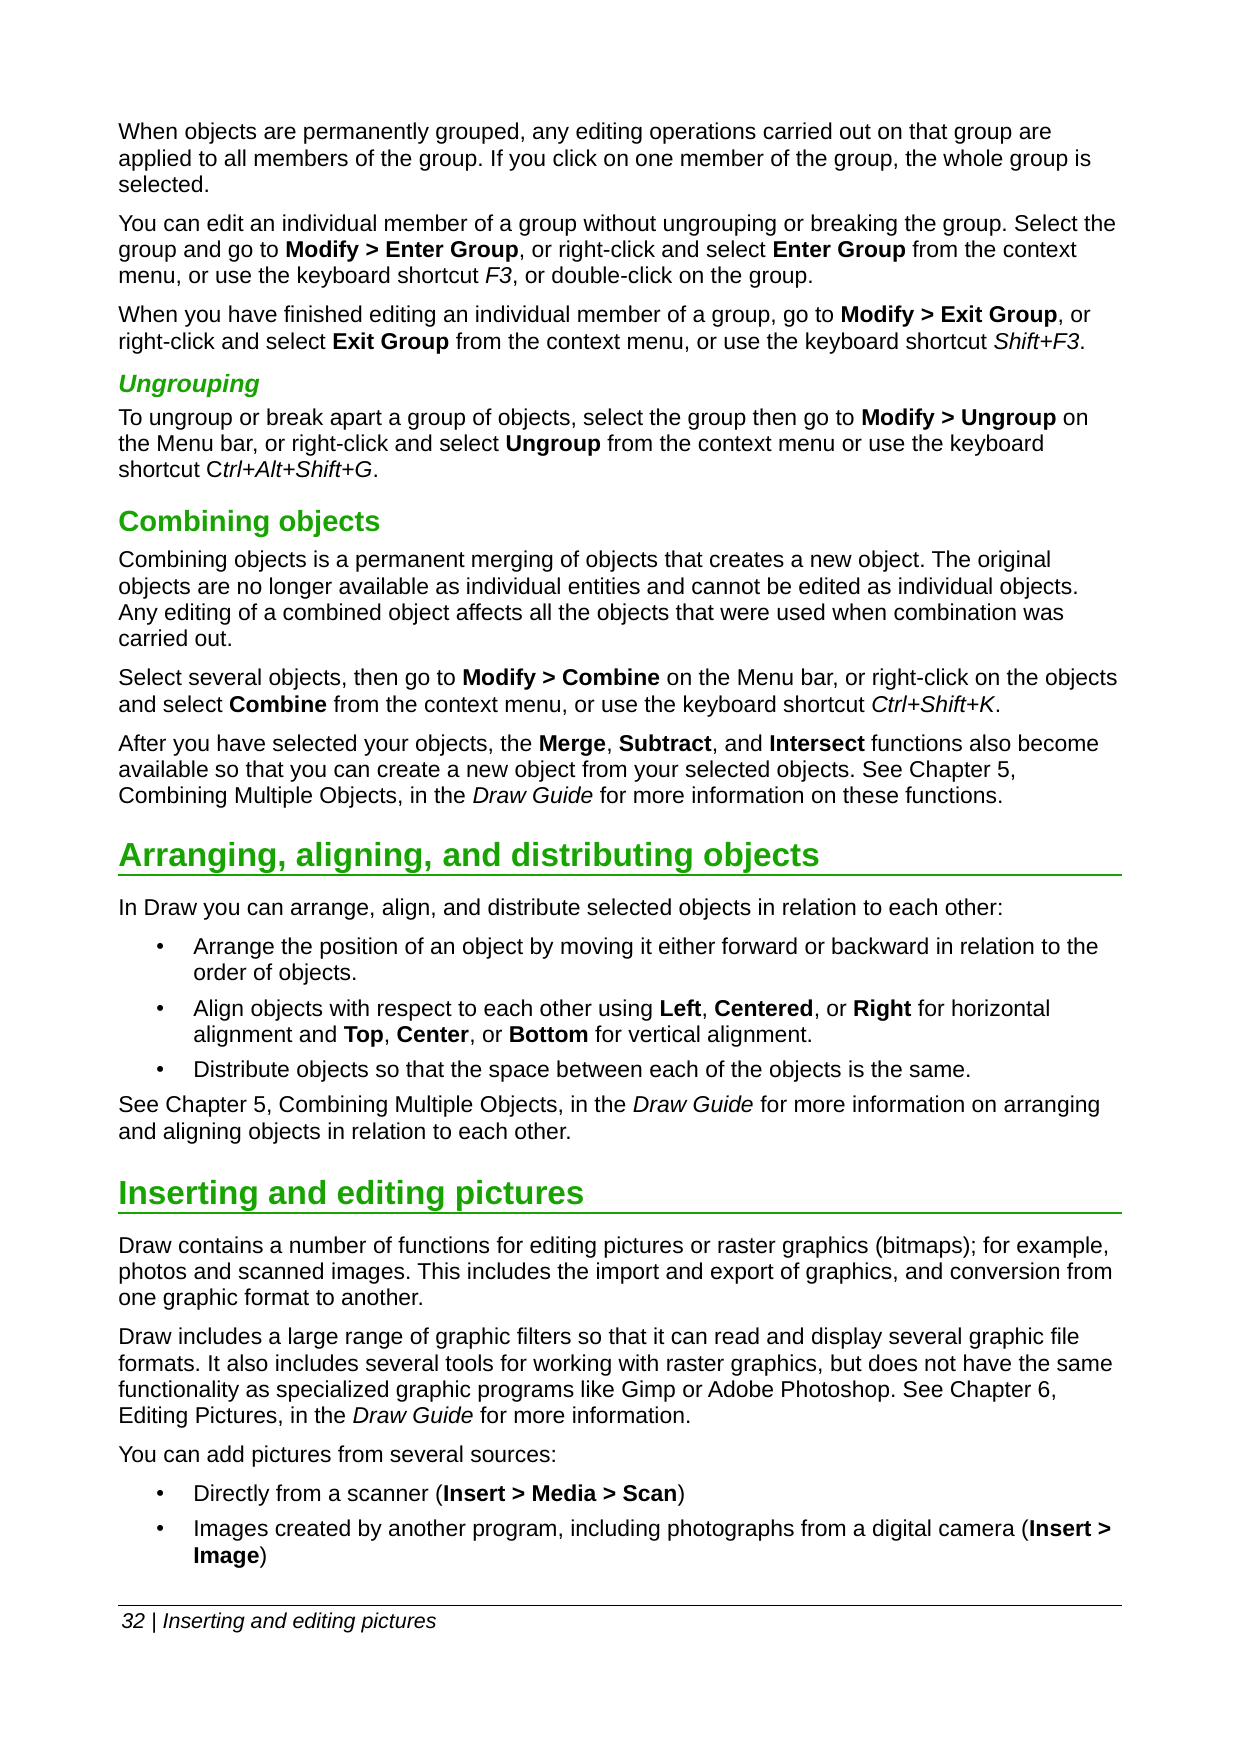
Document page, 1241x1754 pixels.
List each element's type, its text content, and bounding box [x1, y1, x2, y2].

text When you have finished editing an individual member of a group, go to Modify > Exit Group, or right-click and select Exit Group from the context menu, or use the keyboard shortcut Shift+F3. [118, 301, 1122, 354]
text In Draw you can arrange, align, and distribute selected objects in relation to each other: [118, 894, 1122, 920]
text Draw includes a large range of graphic filters so that it can read and display several graphic file formats. It also includes several tools for working with raster graphics, but does not have the same functionality as specialized graphic programs like Gimp or Adobe Photoshop. See Chapter 6, Editing Pictures, in the Draw Guide for more information. [118, 1323, 1122, 1429]
list Images created by another program, including photographs from a digital camera (Insert > Image) [156, 1515, 1122, 1568]
list Distribute objects so that the space between each of the objects is the same. [156, 1056, 1122, 1082]
subtitle Ungrouping [118, 369, 1122, 398]
text You can edit an individual member of a group without ungrouping or breaking the group. Select the group and go to Modify > Enter Group, or right-click and select Enter Group from the context menu, or use the keyboard shortcut F3, or double-click on the group. [118, 210, 1122, 289]
text See Chapter 5, Combining Multiple Objects, in the Draw Guide for more information on arranging and aligning objects in relation to each other. [118, 1091, 1122, 1144]
text After you have selected your objects, the Merge, Subtract, and Intersect functions also become available so that you can create a new object from your selected objects. See Chapter 5, Combining Multiple Objects, in the Draw Guide for more information on these functions. [118, 729, 1122, 808]
text You can add pictures from several sources: [118, 1441, 1122, 1467]
text Draw contains a number of functions for editing pictures or raster graphics (bitmaps); for example, photos and scanned images. This includes the import and export of graphics, and conversion from one graphic format to another. [118, 1232, 1122, 1311]
text Select several objects, then go to Modify > Combine on the Menu bar, or right-click on the objects and select Combine from the context menu, or use the keyboard shortcut Ctrl+Shift+K. [118, 664, 1122, 717]
list Directly from a scanner (Insert > Media > Scan) [156, 1480, 1122, 1506]
text Combining objects is a permanent merging of objects that creates a new object. The original objects are no longer available as individual entities and cannot be edited as individual objects. Any editing of a combined object affects all the objects that were used when combination was carried out. [118, 546, 1122, 652]
subtitle Inserting and editing pictures [118, 1173, 1122, 1212]
text To ungroup or break apart a group of objects, select the group then go to Modify > Ungroup on the Menu bar, or right-click and select Ungroup from the context menu or use the keyboard shortcut Ctrl+Alt+Shift+G. [118, 404, 1122, 483]
list Align objects with respect to each other using Left, Centered, or Right for horizontal alignment and Top, Center, or Bottom for vertical alignment. [156, 994, 1122, 1047]
list Arrange the position of an object by moving it either forward or backward in relation to the order of objects. [156, 933, 1122, 986]
text When objects are permanently grouped, any editing operations carried out on that group are applied to all members of the group. If you click on one member of the group, the whole group is selected. [118, 118, 1122, 197]
subtitle Arranging, aligning, and distributing objects [118, 836, 1122, 874]
subtitle Combining objects [118, 504, 1122, 537]
